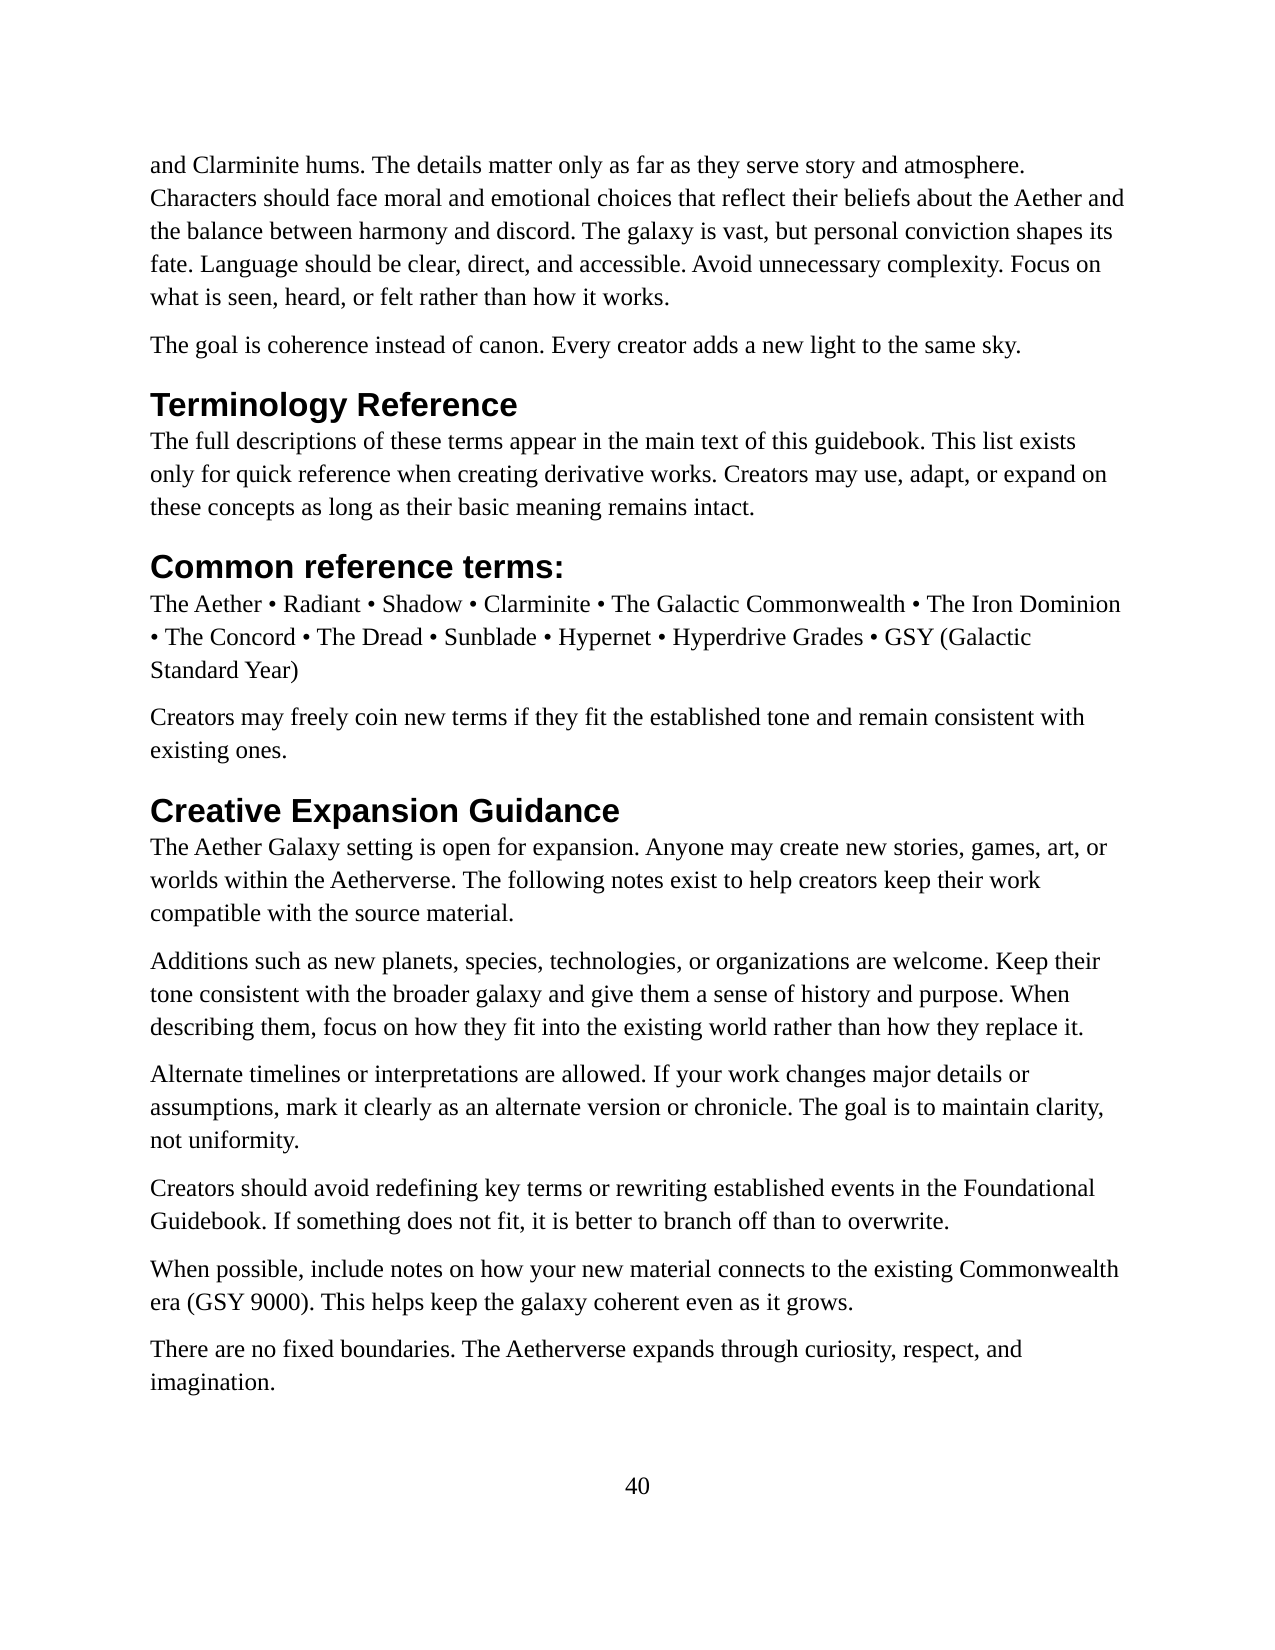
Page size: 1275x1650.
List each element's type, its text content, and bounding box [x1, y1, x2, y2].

text The full descriptions of these terms appear in the main text of this guidebook. This list exists only for quick reference when creating derivative works. Creators may use, adapt, or expand on these concepts as long as their basic meaning remains intact. [150, 426, 1125, 521]
text When possible, include notes on how your new material connects to the existing Commonwealth era (GSY 9000). This helps keep the galaxy coherent even as it grows. [150, 1254, 1125, 1315]
subtitle Creative Expansion Guidance [150, 791, 1125, 829]
text The Aether Galaxy setting is open for expansion. Anyone may create new stories, games, art, or worlds within the Aetherverse. The following notes exist to help creators keep their work compatible with the source material. [150, 832, 1125, 927]
text Alternate timelines or interpretations are allowed. If your work changes major details or assumptions, mark it clearly as an alternate version or chronicle. The goal is to maintain clarity, not uniformity. [150, 1059, 1125, 1154]
text The Aether • Radiant • Shadow • Clarminite • The Galactic Commonwealth • The Iron Dominion • The Concord • The Dread • Sunblade • Hypernet • Hyperdrive Grades • GSY (Galactic Standard Year) [150, 589, 1125, 684]
text The goal is coherence instead of canon. Every creator adds a new light to the same sky. [150, 330, 1125, 358]
text There are no fixed boundaries. The Aetherverse expands through curiosity, respect, and imagination. [150, 1334, 1125, 1396]
subtitle Common reference terms: [150, 547, 1125, 586]
subtitle Terminology Reference [150, 385, 1125, 423]
text Creators may freely coin new terms if they fit the established tone and remain consistent with existing ones. [150, 702, 1125, 764]
text and Clarminite hums. The details matter only as far as they serve story and atmosphere. Characters should face moral and emotional choices that reflect their beliefs about the Aether and the balance between harmony and discord. The galaxy is vast, but personal conviction shapes its fate. Language should be clear, direct, and accessible. Avoid unnecessary complexity. Focus on what is seen, heard, or felt rather than how it works. [150, 150, 1125, 311]
text Additions such as new planets, species, technologies, or organizations are welcome. Keep their tone consistent with the broader galaxy and give them a sense of history and purpose. When describing them, focus on how they fit into the existing world rather than how they replace it. [150, 946, 1125, 1041]
text Creators should avoid redefining key terms or rewriting established events in the Foundational Guidebook. If something does not fit, it is better to branch off than to overwrite. [150, 1173, 1125, 1235]
